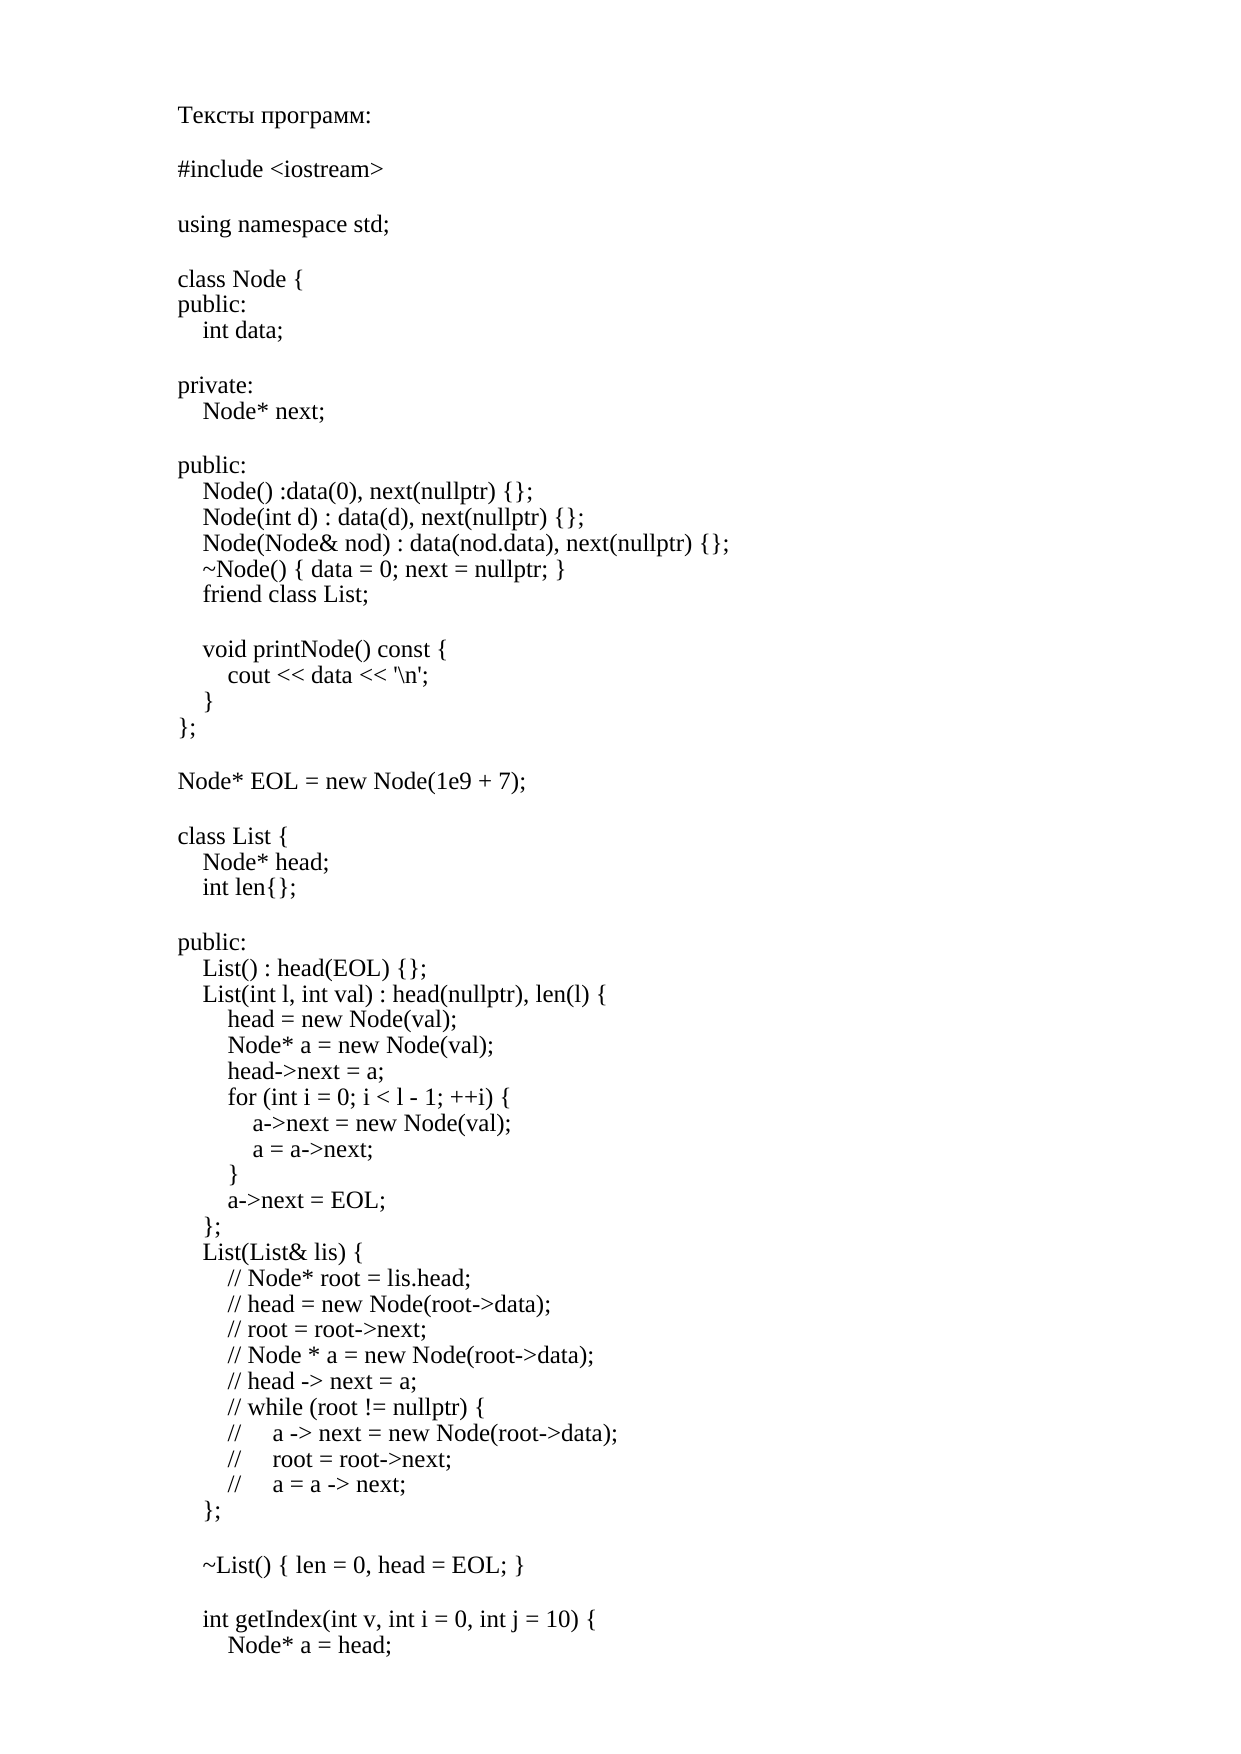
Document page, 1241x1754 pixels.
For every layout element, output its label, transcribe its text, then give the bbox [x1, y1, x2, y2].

text a->next = new Node(val); [177, 1111, 1152, 1136]
text class Node { [177, 266, 1152, 292]
text List(int l, int val) : head(nullptr), len(l) { [177, 981, 1152, 1007]
text int data; [177, 318, 1152, 344]
text #include <iostream> [177, 157, 1152, 183]
text ~Node() { data = 0; next = nullptr; } [177, 556, 1152, 582]
text head->next = a; [177, 1059, 1152, 1085]
text // root = root->next; [177, 1446, 1152, 1472]
text public: [177, 930, 1152, 956]
text // root = root->next; [177, 1317, 1152, 1343]
text }; [177, 1214, 1152, 1240]
text Node* head; [177, 849, 1152, 875]
text public: [177, 292, 1152, 318]
text class List { [177, 823, 1152, 849]
text int len{}; [177, 875, 1152, 901]
text // a = a -> next; [177, 1472, 1152, 1498]
text friend class List; [177, 582, 1152, 608]
text int getIndex(int v, int i = 0, int j = 10) { [177, 1607, 1152, 1633]
text // Node* root = lis.head; [177, 1266, 1152, 1291]
text public: [177, 453, 1152, 479]
text void printNode() const { [177, 637, 1152, 663]
text // while (root != nullptr) { [177, 1395, 1152, 1421]
text // a -> next = new Node(root->data); [177, 1421, 1152, 1446]
text Node* a = head; [177, 1633, 1152, 1659]
text cout << data << '\n'; [177, 663, 1152, 688]
text }; [177, 714, 1152, 740]
text Node(Node& nod) : data(nod.data), next(nullptr) {}; [177, 531, 1152, 556]
text // Node * a = new Node(root->data); [177, 1343, 1152, 1369]
text } [177, 688, 1152, 714]
text Node() :data(0), next(nullptr) {}; [177, 479, 1152, 505]
text private: [177, 373, 1152, 398]
text Node* EOL = new Node(1e9 + 7); [177, 769, 1152, 795]
text for (int i = 0; i < l - 1; ++i) { [177, 1085, 1152, 1111]
text // head -> next = a; [177, 1369, 1152, 1395]
text Node(int d) : data(d), next(nullptr) {}; [177, 505, 1152, 531]
text // head = new Node(root->data); [177, 1291, 1152, 1317]
text List(List& lis) { [177, 1240, 1152, 1266]
text Node* a = new Node(val); [177, 1033, 1152, 1059]
text Тексты программ: [177, 103, 1152, 128]
text using namespace std; [177, 212, 1152, 238]
text }; [177, 1498, 1152, 1524]
text a = a->next; [177, 1136, 1152, 1162]
text Node* next; [177, 398, 1152, 424]
text } [177, 1162, 1152, 1188]
text head = new Node(val); [177, 1007, 1152, 1033]
text List() : head(EOL) {}; [177, 956, 1152, 981]
text ~List() { len = 0, head = EOL; } [177, 1553, 1152, 1578]
text a->next = EOL; [177, 1188, 1152, 1214]
